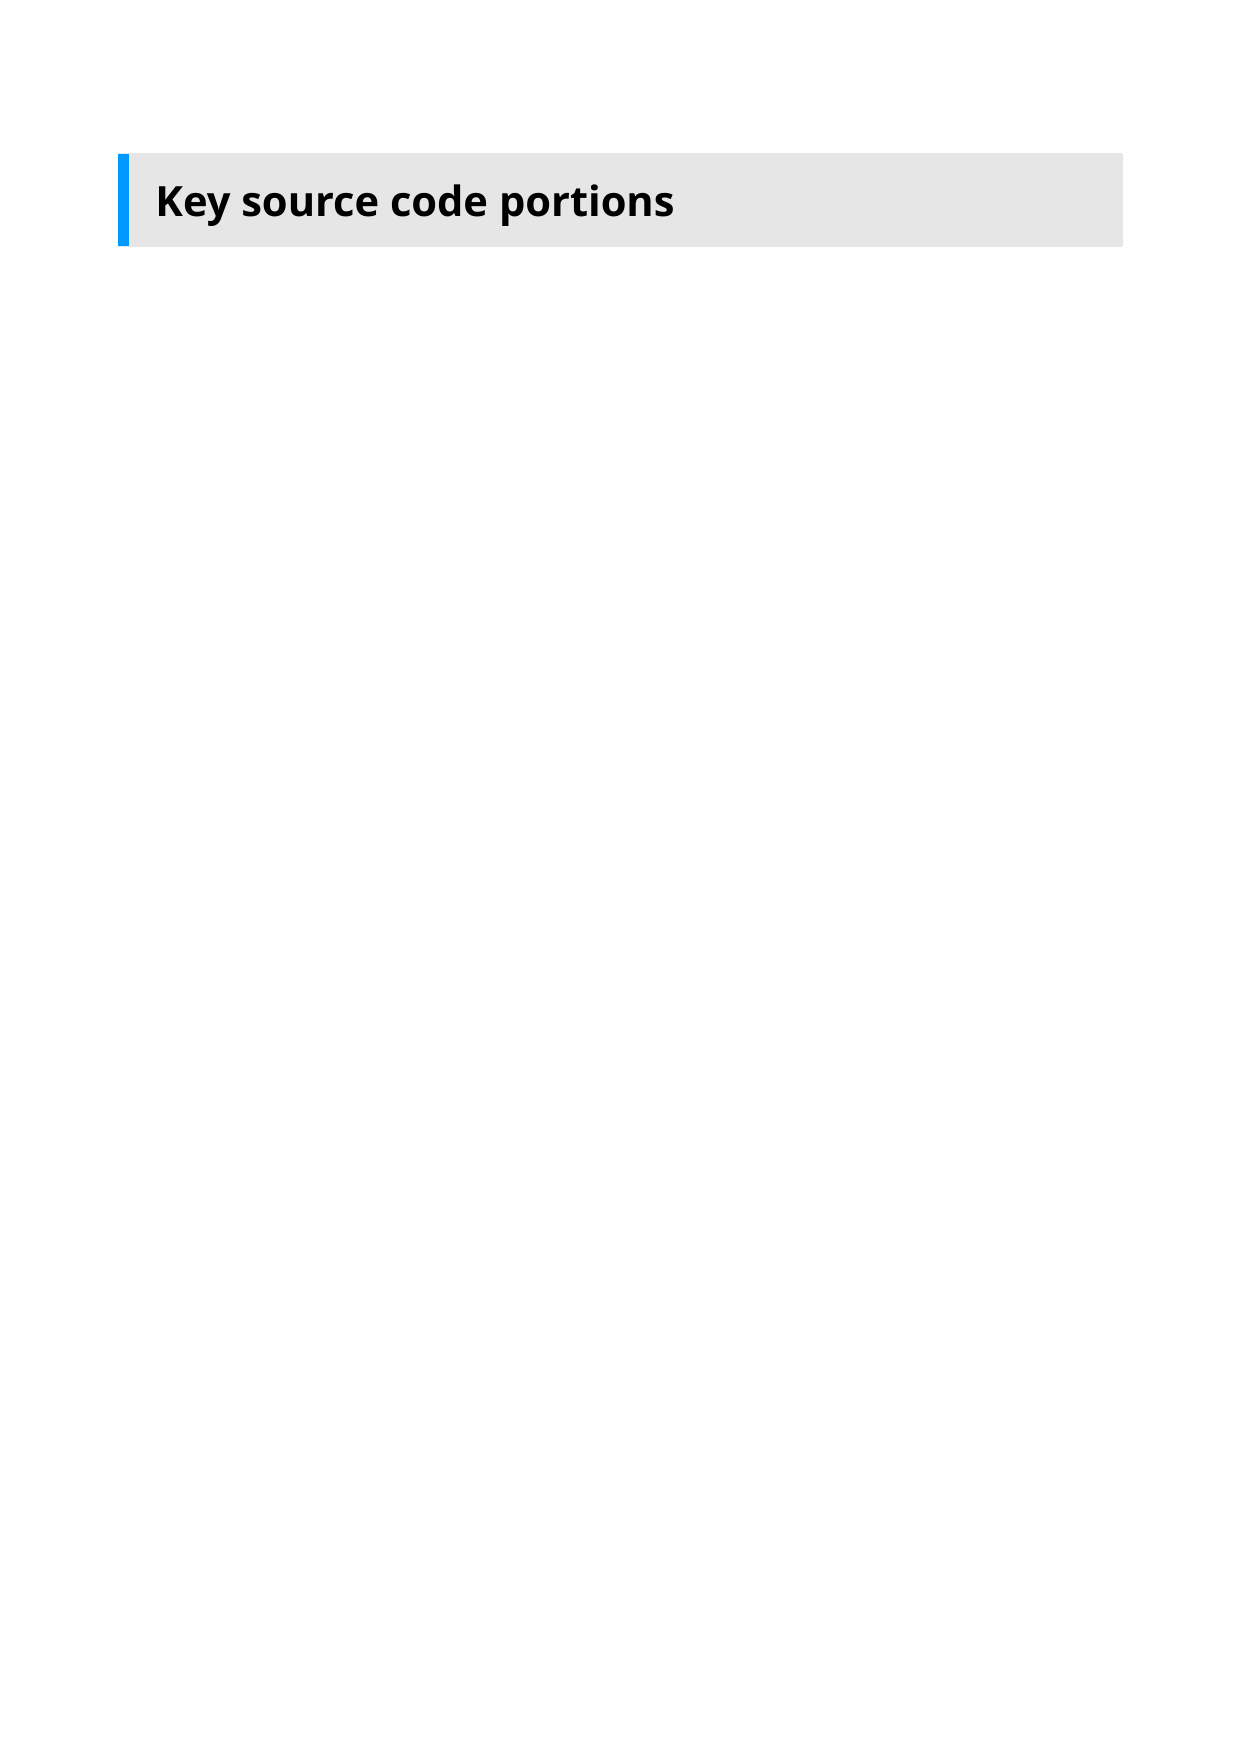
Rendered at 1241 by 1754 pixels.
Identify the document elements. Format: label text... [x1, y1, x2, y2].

subtitle Key source code portions [129, 155, 1122, 246]
